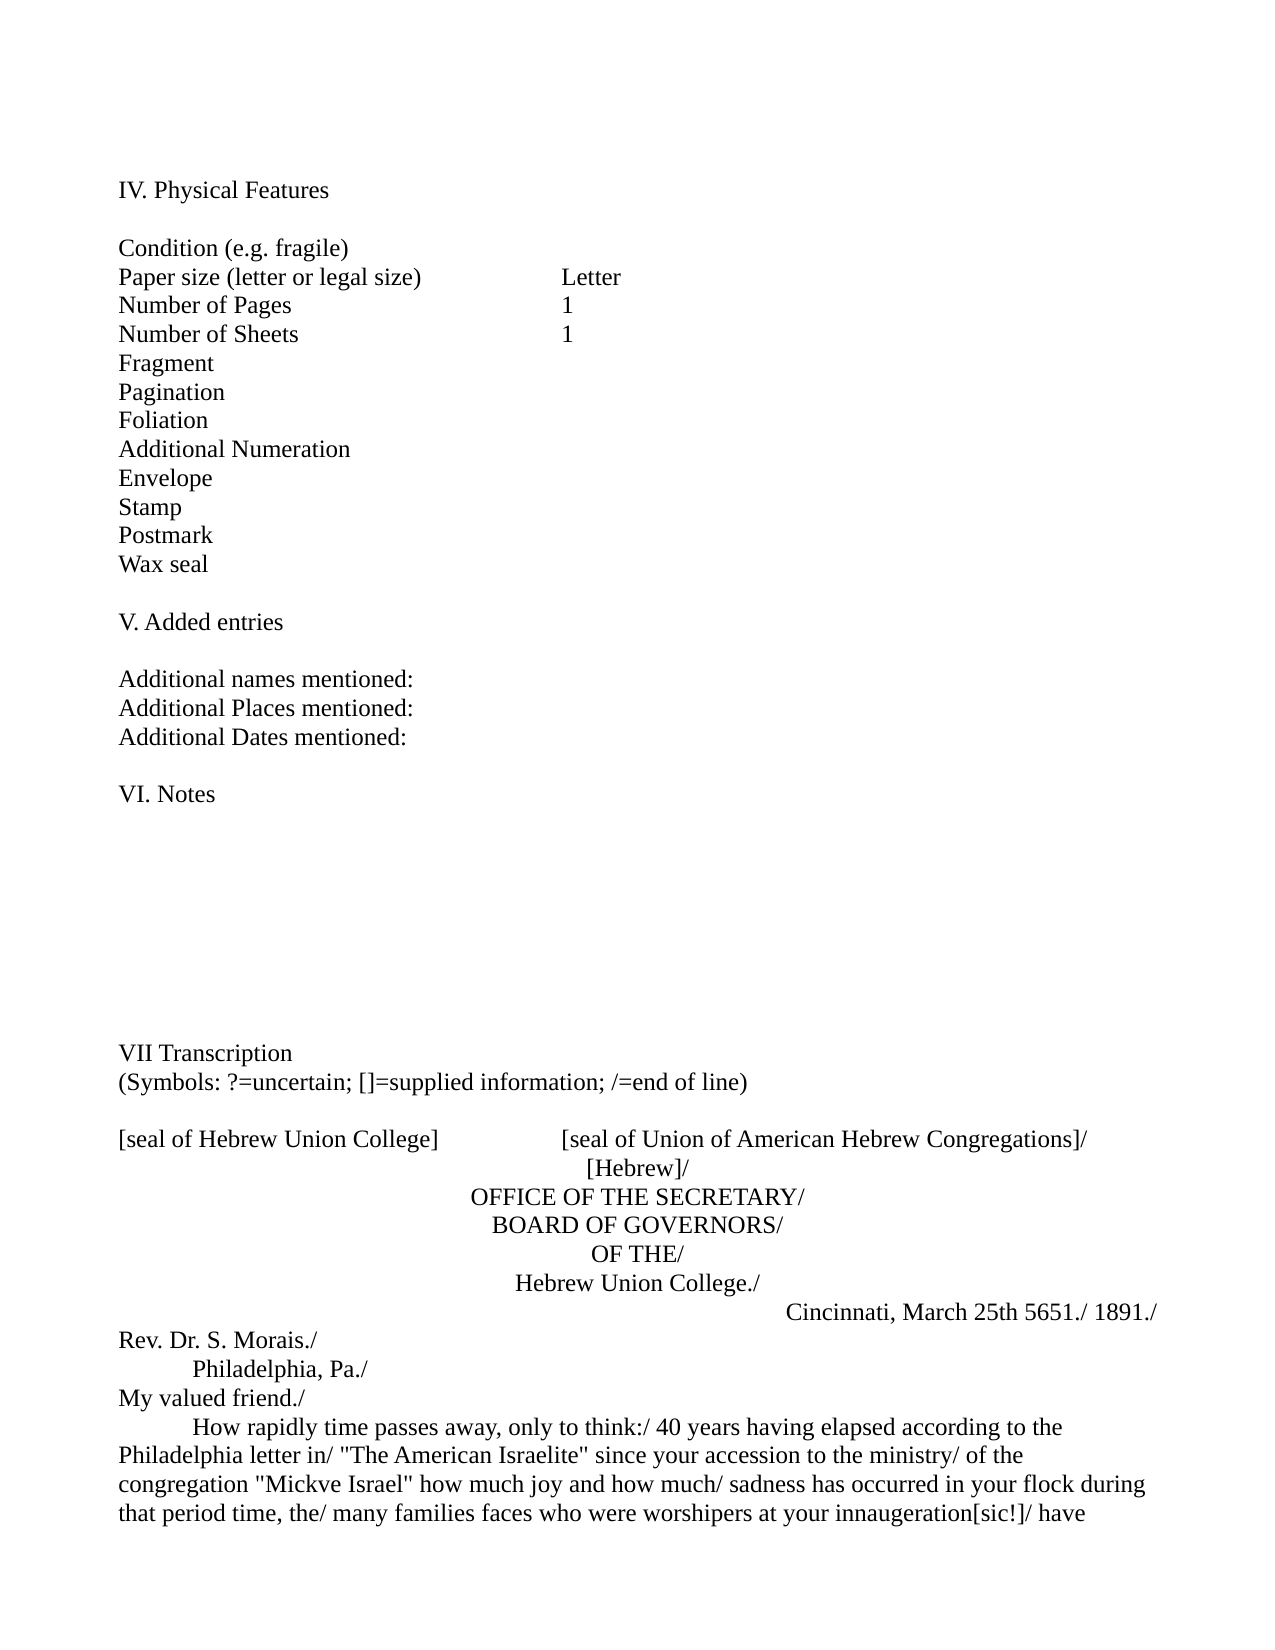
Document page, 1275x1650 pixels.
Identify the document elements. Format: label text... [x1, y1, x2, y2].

text IV. Physical Features [118, 176, 1157, 204]
text OF THE/ [118, 1239, 1157, 1268]
text How rapidly time passes away, only to think:/ 40 years having elapsed according to the Philadelphia letter in/ "The American Israelite" since your accession to the ministry/ of the congregation "Mickve Israel" how much joy and how much/ sadness has occurred in your flock during that period time, the/ many families faces who were worshipers at your innaugeration[sic!]/ have [118, 1412, 1157, 1527]
text Additional Dates mentioned: [118, 722, 1157, 751]
text Additional Numeration [118, 434, 1157, 463]
text Stamp [118, 492, 1157, 521]
text Philadelphia, Pa./ [118, 1354, 1157, 1383]
text Foliation [118, 406, 1157, 434]
text Additional Places mentioned: [118, 693, 1157, 722]
text Fragment [118, 348, 1157, 377]
text Number of Sheets 1 [118, 319, 1157, 348]
text [seal of Hebrew Union College] [seal of Union of American Hebrew Congregations]/ [118, 1124, 1157, 1153]
text Condition (e.g. fragile) [118, 233, 1157, 262]
text Rev. Dr. S. Morais./ [118, 1326, 1157, 1354]
text (Symbols: ?=uncertain; []=supplied information; /=end of line) [118, 1067, 1157, 1096]
text VII Transcription [118, 1038, 1157, 1067]
text Additional names mentioned: [118, 664, 1157, 693]
text OFFICE OF THE SECRETARY/ [118, 1182, 1157, 1211]
text Paper size (letter or legal size) Letter [118, 262, 1157, 291]
text Postma rk [118, 521, 1157, 549]
text BOARD OF GOVERNORS/ [118, 1211, 1157, 1239]
text Number of Pages 1 [118, 291, 1157, 319]
text Pagination [118, 377, 1157, 406]
text Wax seal [118, 549, 1157, 578]
text My valued friend./ [118, 1383, 1157, 1412]
text [Hebrew]/ [118, 1153, 1157, 1182]
text VI. Notes [118, 779, 1157, 808]
text Envelope [118, 463, 1157, 492]
text Cincinnati, March 25th 5651./ 1891./ [118, 1297, 1157, 1326]
text Hebrew Union College./ [118, 1268, 1157, 1297]
text V. Added entries [118, 607, 1157, 636]
